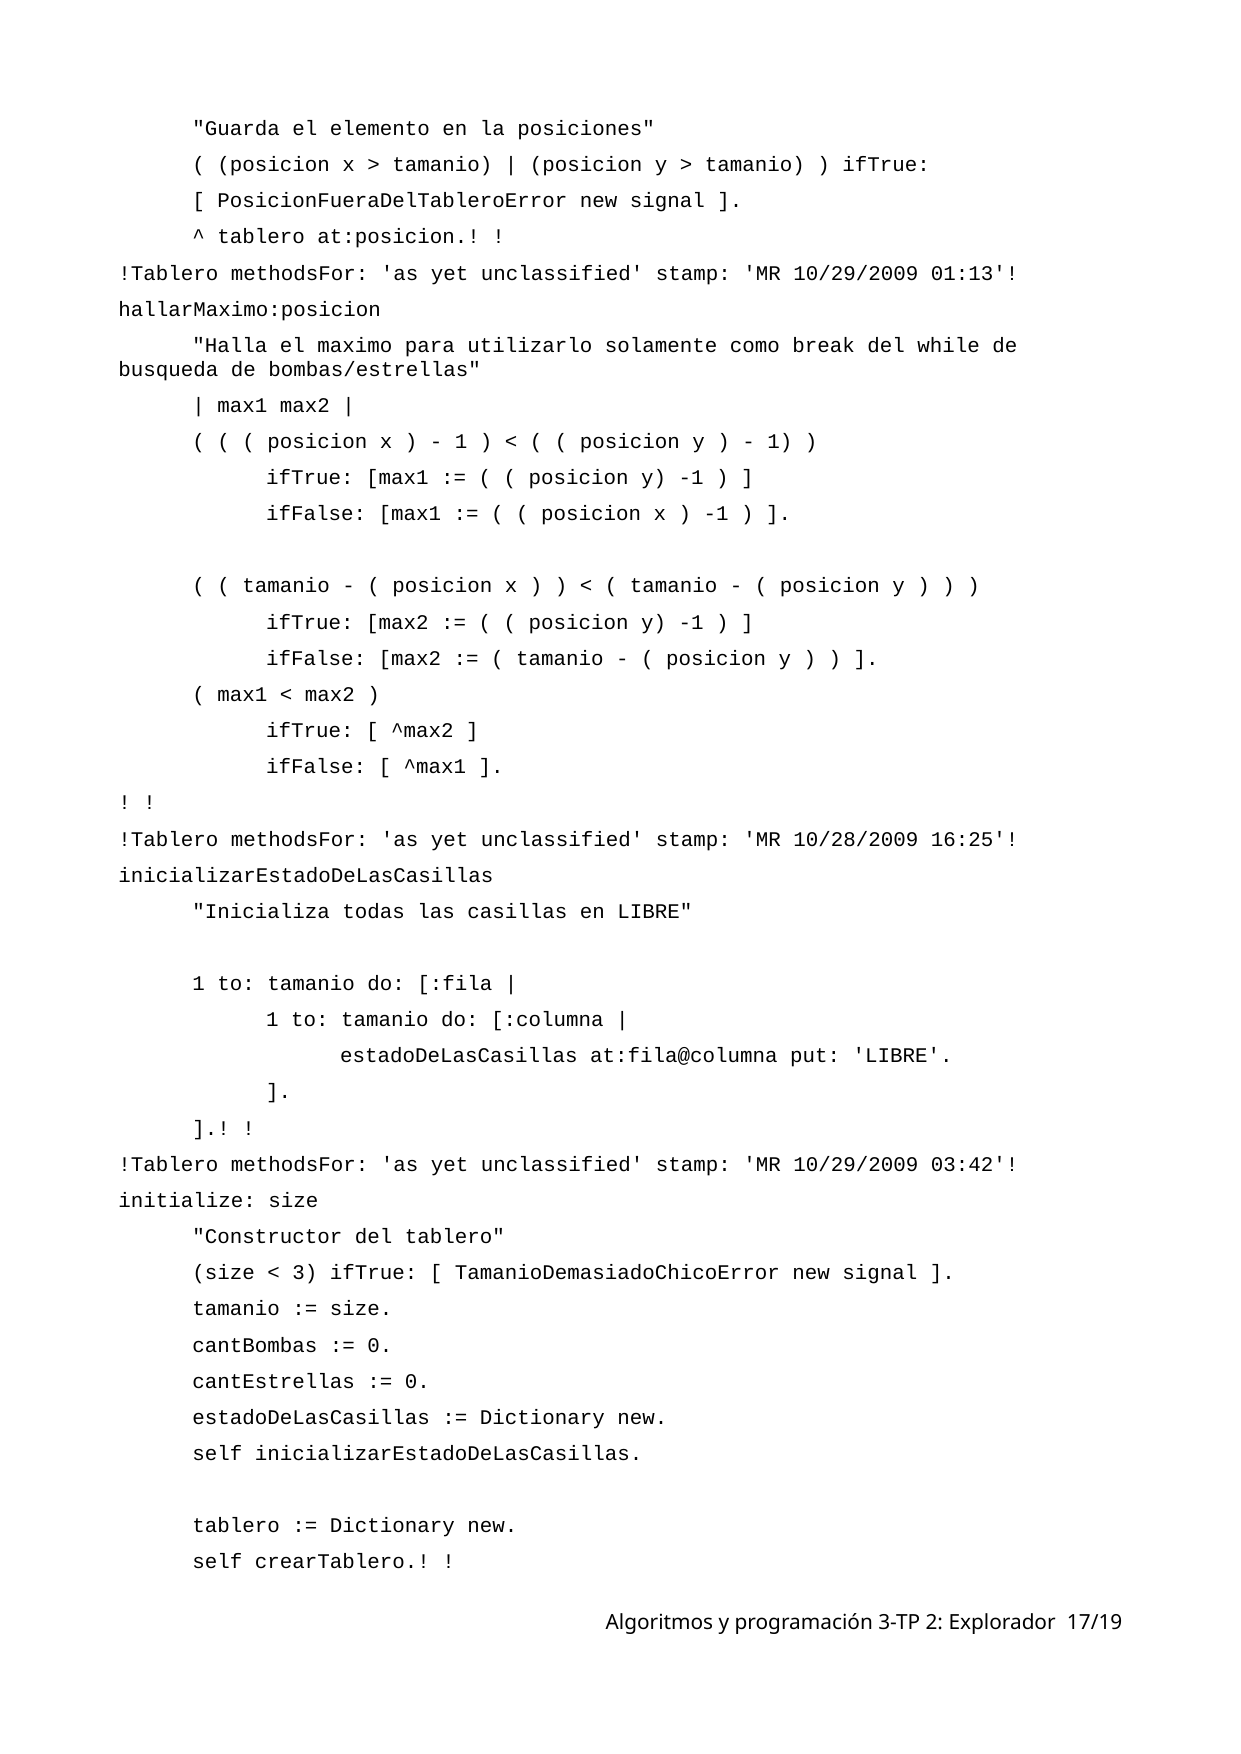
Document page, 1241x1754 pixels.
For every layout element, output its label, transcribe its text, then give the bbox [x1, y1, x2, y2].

text 1 to: tamanio do: [:columna | [118, 1009, 1122, 1033]
text ifFalse: [ ^max1 ]. [118, 756, 1122, 780]
text "Guarda el elemento en la posiciones" [118, 118, 1122, 142]
text ( ( ( posicion x ) - 1 ) < ( ( posicion y ) - 1) ) [118, 431, 1122, 454]
text 1 to: tamanio do: [:fila | [118, 973, 1122, 997]
text self crearTablero.! ! [118, 1551, 1122, 1575]
text (size < 3) ifTrue: [ TamanioDemasiadoChicoError new signal ]. [118, 1262, 1122, 1286]
text ( max1 < max2 ) [118, 684, 1122, 708]
text "Halla el maximo para utilizarlo solamente como break del while de busqueda de bombas/estrellas" [118, 335, 1122, 382]
text cantEstrellas := 0. [118, 1371, 1122, 1394]
text "Inicializa todas las casillas en LIBRE" [118, 901, 1122, 924]
text ifFalse: [max1 := ( ( posicion x ) -1 ) ]. [118, 503, 1122, 527]
text ]. [118, 1082, 1122, 1105]
text initialize: size [118, 1190, 1122, 1214]
text ].! ! [118, 1118, 1122, 1141]
text ifTrue: [max2 := ( ( posicion y) -1 ) ] [118, 612, 1122, 635]
text ^ tablero at:posicion.! ! [118, 227, 1122, 250]
text !Tablero methodsFor: 'as yet unclassified' stamp: 'MR 10/29/2009 01:13'! [118, 263, 1122, 286]
text hallarMaximo:posicion [118, 299, 1122, 322]
text tamanio := size. [118, 1298, 1122, 1322]
text cantBombas := 0. [118, 1334, 1122, 1358]
text ( ( tamanio - ( posicion x ) ) < ( tamanio - ( posicion y ) ) ) [118, 576, 1122, 599]
text self inicializarEstadoDeLasCasillas. [118, 1443, 1122, 1467]
text ifFalse: [max2 := ( tamanio - ( posicion y ) ) ]. [118, 648, 1122, 671]
text [ PosicionFueraDelTableroError new signal ]. [118, 190, 1122, 214]
text tablero := Dictionary new. [118, 1515, 1122, 1539]
text ( (posicion x > tamanio) | (posicion y > tamanio) ) ifTrue: [118, 154, 1122, 178]
text ! ! [118, 792, 1122, 816]
text !Tablero methodsFor: 'as yet unclassified' stamp: 'MR 10/29/2009 03:42'! [118, 1154, 1122, 1177]
text estadoDeLasCasillas at:fila@columna put: 'LIBRE'. [118, 1045, 1122, 1069]
text "Constructor del tablero" [118, 1226, 1122, 1250]
text estadoDeLasCasillas := Dictionary new. [118, 1407, 1122, 1431]
text | max1 max2 | [118, 395, 1122, 418]
text inicializarEstadoDeLasCasillas [118, 865, 1122, 888]
text ifTrue: [max1 := ( ( posicion y) -1 ) ] [118, 467, 1122, 491]
text ifTrue: [ ^max2 ] [118, 720, 1122, 744]
text !Tablero methodsFor: 'as yet unclassified' stamp: 'MR 10/28/2009 16:25'! [118, 828, 1122, 852]
